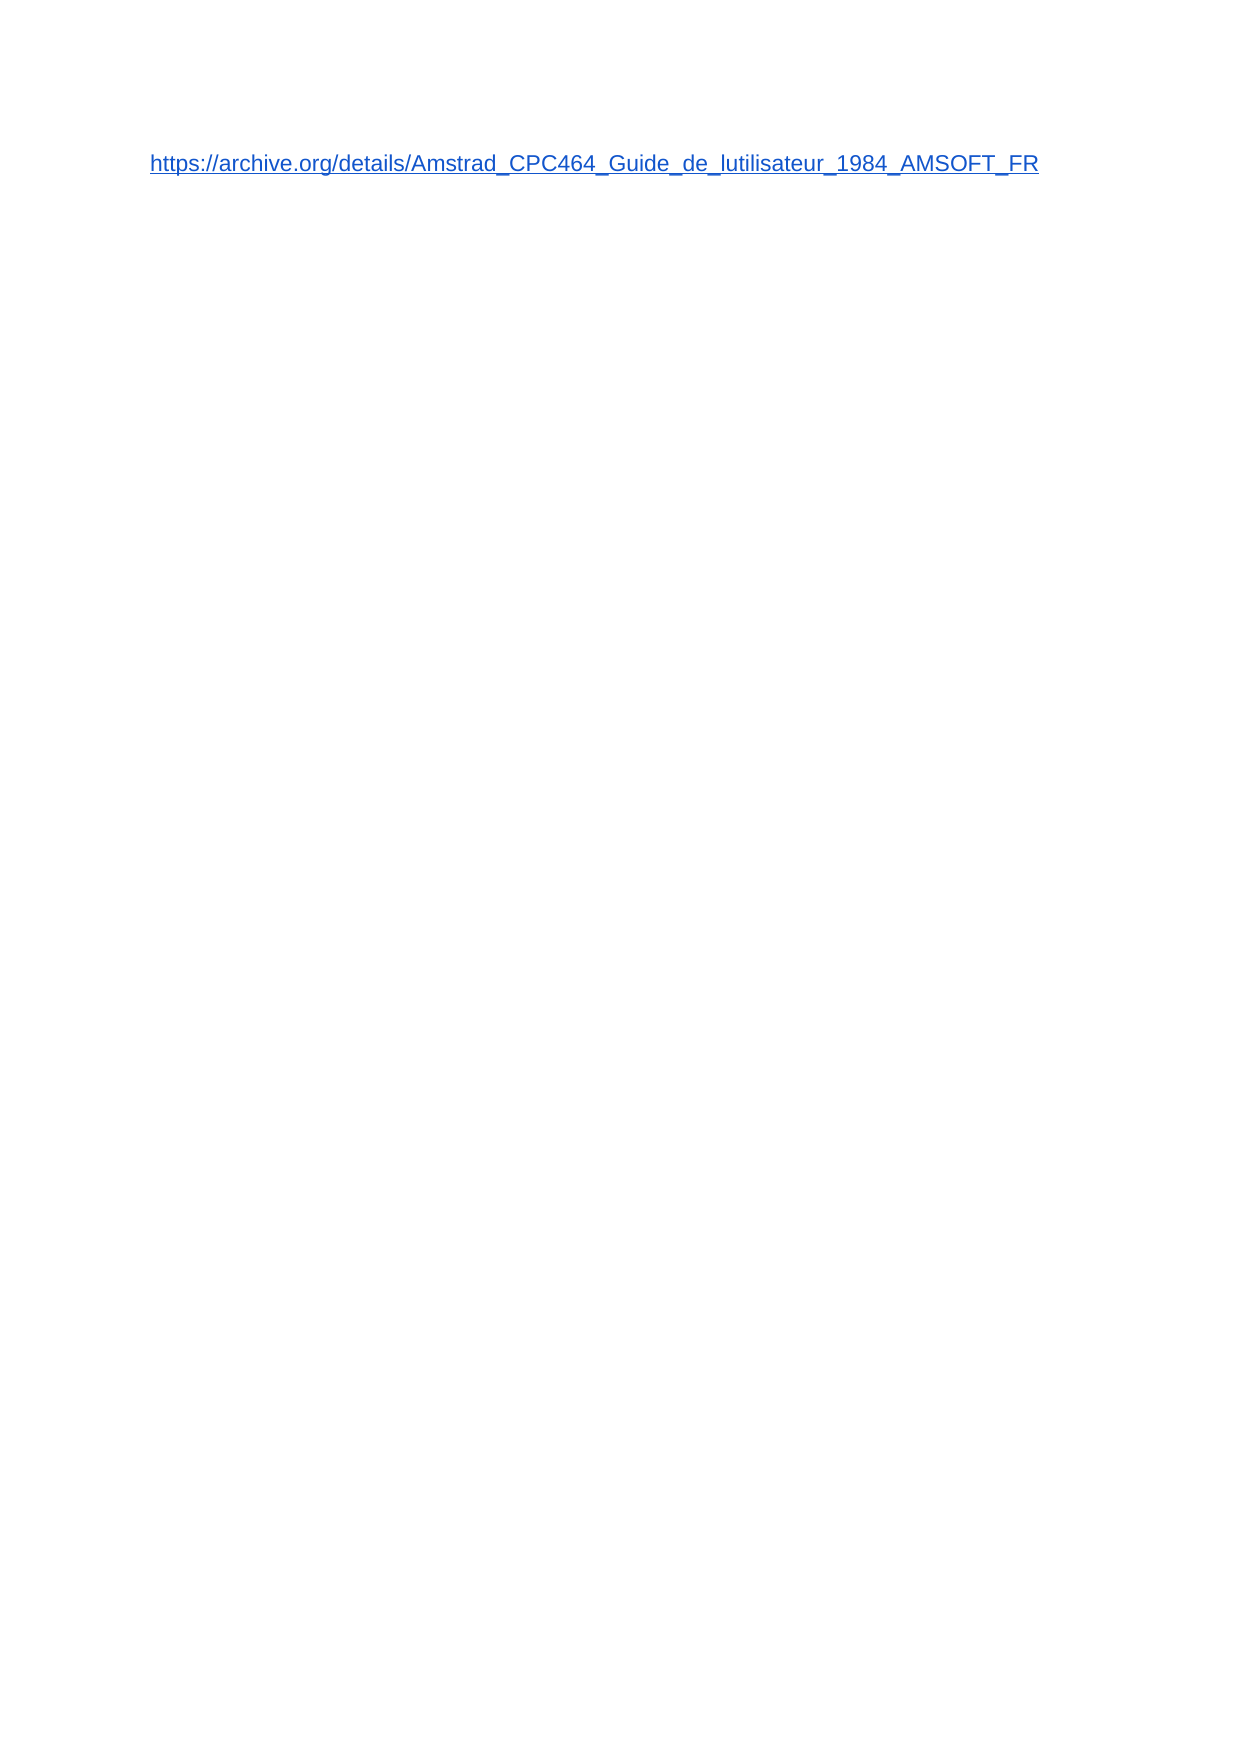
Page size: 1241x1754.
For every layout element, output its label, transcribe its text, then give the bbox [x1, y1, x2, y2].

text https://archive.org/details/Amstrad_CPC464_Guide_de_lutilisateur_1984_AMSOFT_FR [150, 150, 1090, 176]
